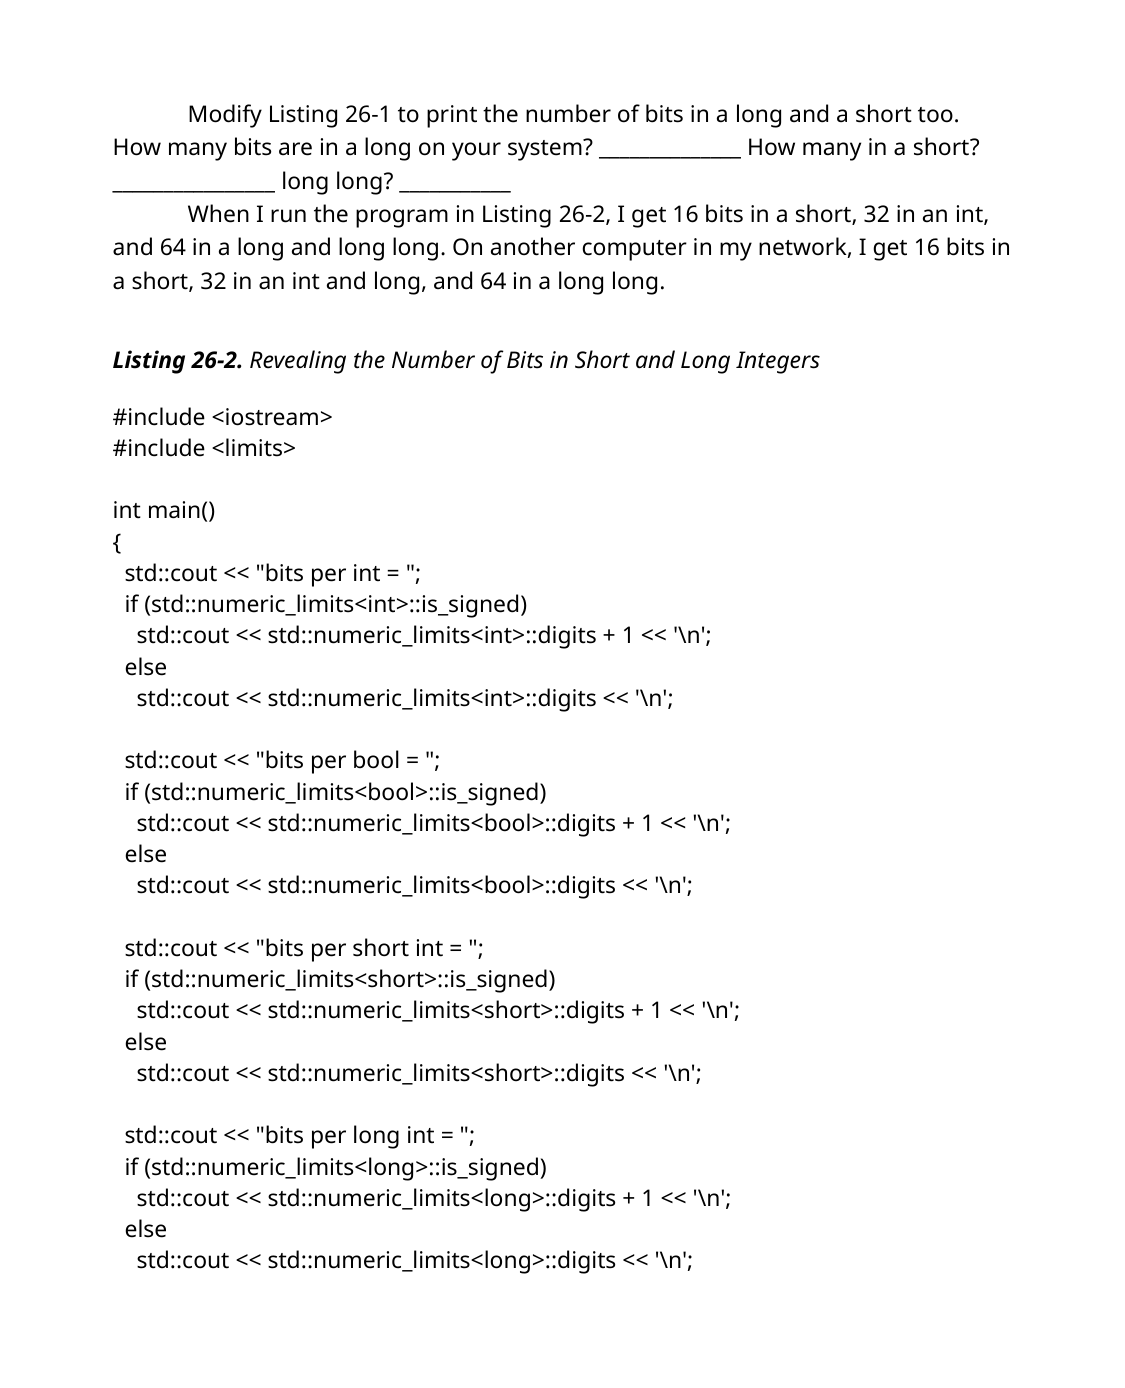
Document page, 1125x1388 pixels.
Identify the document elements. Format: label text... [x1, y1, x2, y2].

text std::cout << "bits per bool = "; [112, 744, 1012, 776]
text else [112, 838, 1012, 869]
text if (std::numeric_limits<int>::is_signed) [112, 588, 1012, 619]
text else [112, 1213, 1012, 1244]
text Modify Listing 26-1 to print the number of bits in a long and a short too. How many bits are in a long on your system? ______________ How many in a short? ________________ long long? ___________ [112, 96, 1012, 196]
text std::cout << std::numeric_limits<bool>::digits + 1 << '\n'; [112, 807, 1012, 838]
text else [112, 1026, 1012, 1057]
text if (std::numeric_limits<bool>::is_signed) [112, 776, 1012, 807]
text std::cout << "bits per short int = "; [112, 932, 1012, 963]
text std::cout << std::numeric_limits<long>::digits + 1 << '\n'; [112, 1182, 1012, 1213]
text else [112, 651, 1012, 682]
text int main() [112, 494, 1012, 526]
text std::cout << std::numeric_limits<int>::digits + 1 << '\n'; [112, 619, 1012, 651]
text Listing 26-2. Revealing the Number of Bits in Short and Long Integers [112, 344, 1012, 375]
text std::cout << "bits per int = "; [112, 557, 1012, 588]
text std::cout << "bits per long int = "; [112, 1119, 1012, 1151]
text std::cout << std::numeric_limits<bool>::digits << '\n'; [112, 869, 1012, 901]
text #include <limits> [112, 432, 1012, 463]
text When I run the program in Listing 26-2, I get 16 bits in a short, 32 in an int, and 64 in a long and long long. On another computer in my network, I get 16 bits in a short, 32 in an int and long, and 64 in a long long. [112, 196, 1012, 296]
text if (std::numeric_limits<short>::is_signed) [112, 963, 1012, 994]
text std::cout << std::numeric_limits<long>::digits << '\n'; [112, 1244, 1012, 1276]
text if (std::numeric_limits<long>::is_signed) [112, 1151, 1012, 1182]
text std::cout << std::numeric_limits<short>::digits + 1 << '\n'; [112, 994, 1012, 1026]
text std::cout << std::numeric_limits<int>::digits << '\n'; [112, 682, 1012, 713]
text std::cout << std::numeric_limits<short>::digits << '\n'; [112, 1057, 1012, 1088]
text #include <iostream> [112, 401, 1012, 432]
text { [112, 526, 1012, 557]
